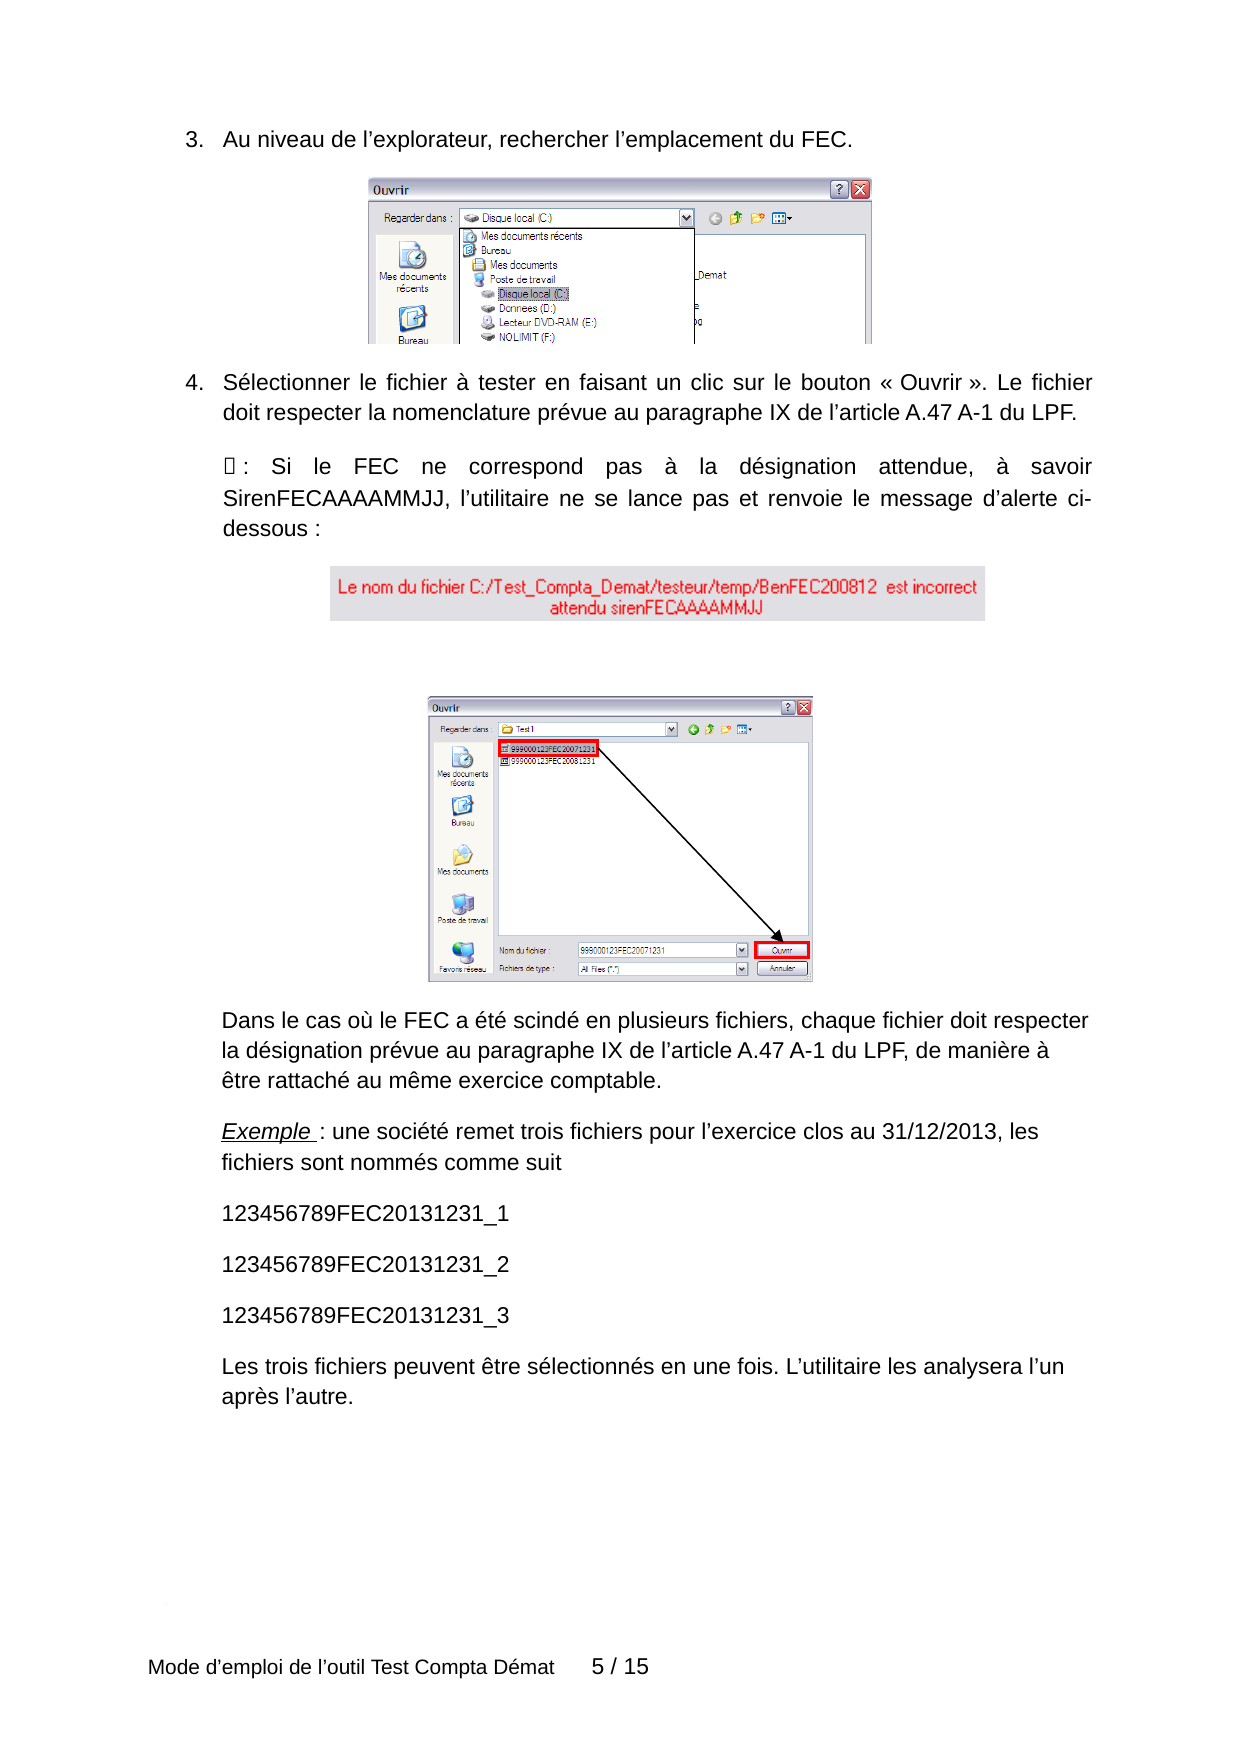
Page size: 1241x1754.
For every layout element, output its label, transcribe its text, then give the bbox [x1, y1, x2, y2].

text 123456789FEC20131231_2 [221, 1251, 1093, 1277]
list Au niveau de l’explorateur, rechercher l’emplacement du FEC. [185, 126, 1093, 152]
picture [330, 566, 986, 621]
picture [368, 177, 872, 344]
text 123456789FEC20131231_3 [221, 1302, 1093, 1328]
text Les trois fichiers peuvent être sélectionnés en une fois. L’utilitaire les analysera l’un après l’autre. [221, 1353, 1093, 1409]
text  : Si le FEC ne correspond pas à la désignation attendue, à savoir SirenFECAAAAMMJJ, l’utilitaire ne se lance pas et renvoie le message d’alerte ci-dessous : [223, 450, 1093, 541]
text Dans le cas où le FEC a été scindé en plusieurs fichiers, chaque fichier doit respecter la désignation prévue au paragraphe IX de l’article A.47 A-1 du LPF, de manière à être rattaché au même exercice comptable. [221, 1007, 1093, 1093]
picture [427, 696, 813, 982]
list Sélectionner le fichier à tester en faisant un clic sur le bouton « Ouvrir ». Le fichier doit respecter la nomenclature prévue au paragraphe IX de l’article A.47 A-1 du LPF. [185, 368, 1093, 425]
text 123456789FEC20131231_1 [221, 1199, 1093, 1226]
text Exemple : une société remet trois fichiers pour l’exercice clos au 31/12/2013, les fichiers sont nommés comme suit [221, 1118, 1093, 1175]
